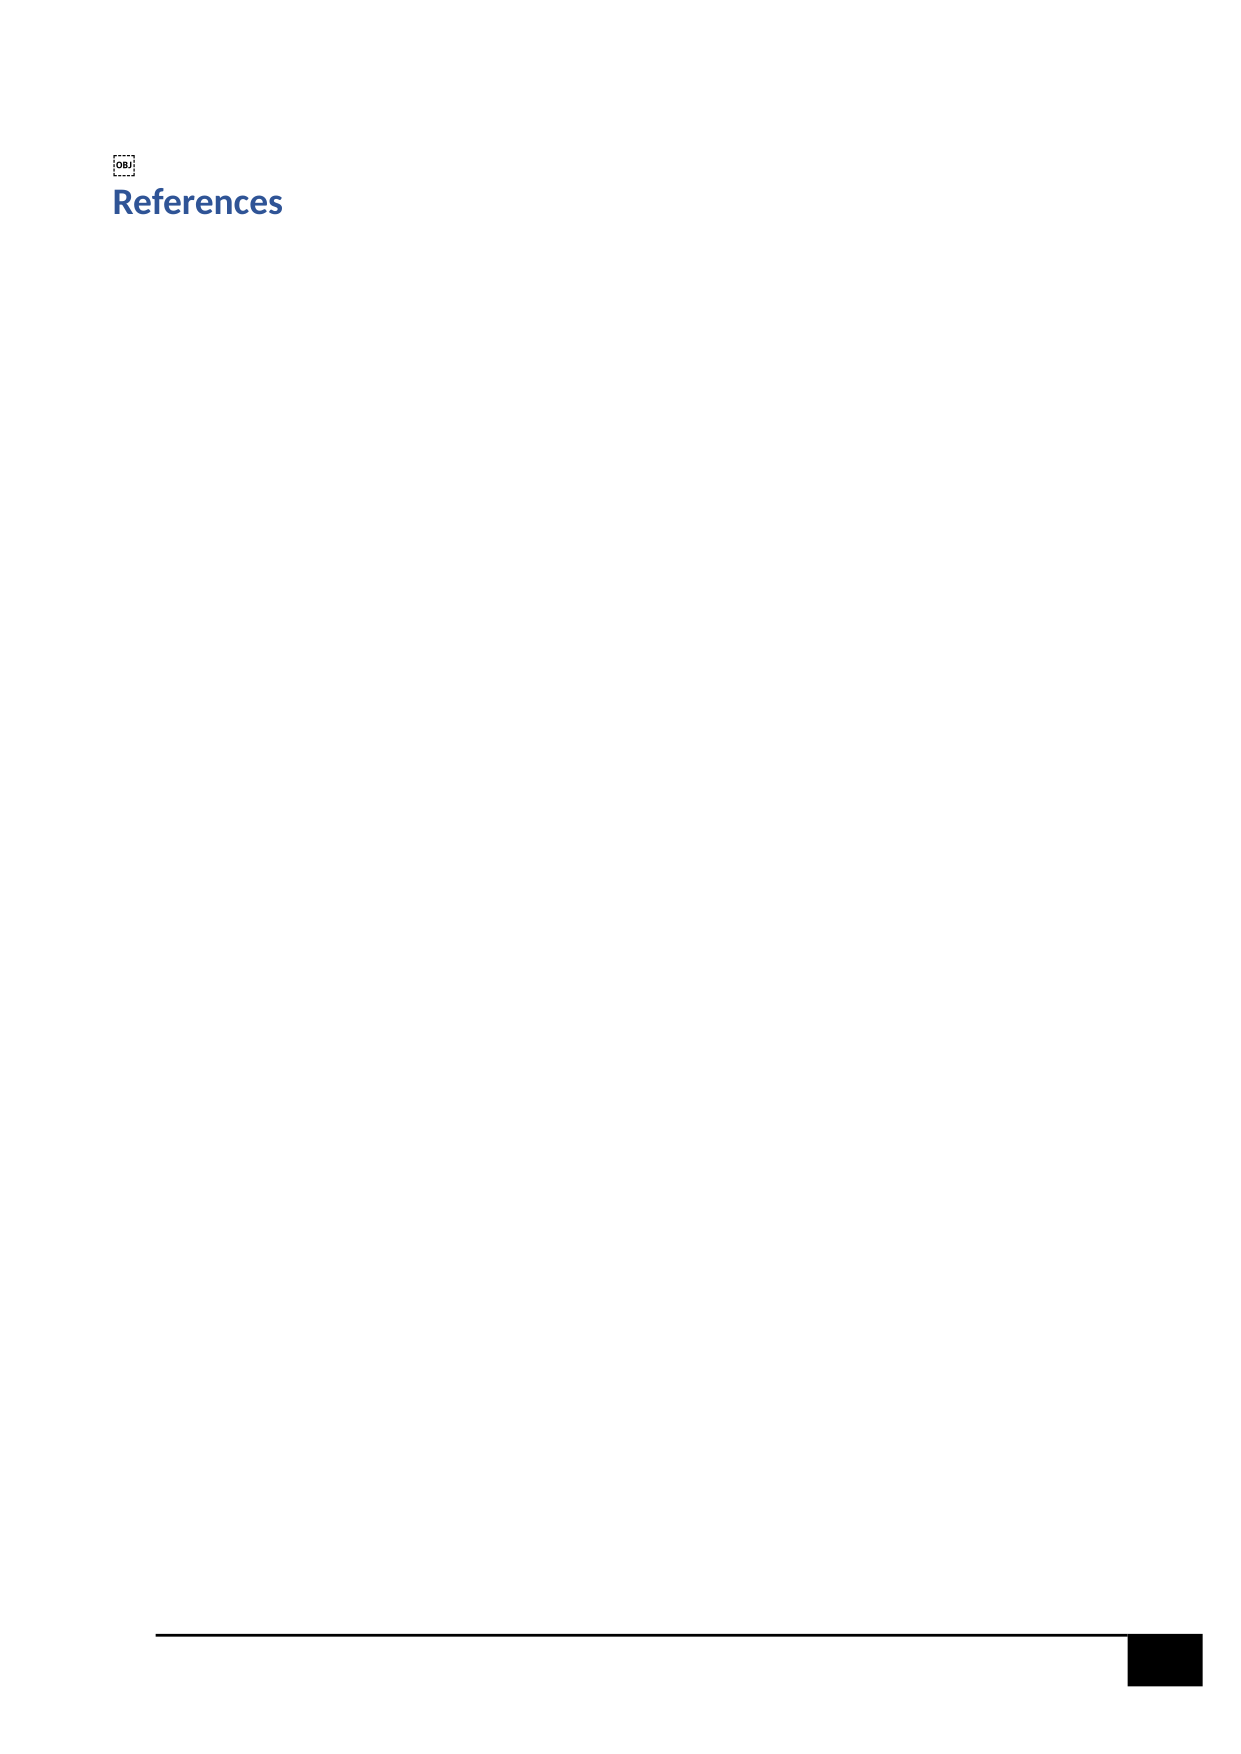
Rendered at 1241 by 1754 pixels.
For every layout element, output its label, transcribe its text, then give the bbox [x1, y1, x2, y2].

subtitle References [112, 178, 1128, 224]
text ￼ [112, 150, 1128, 178]
